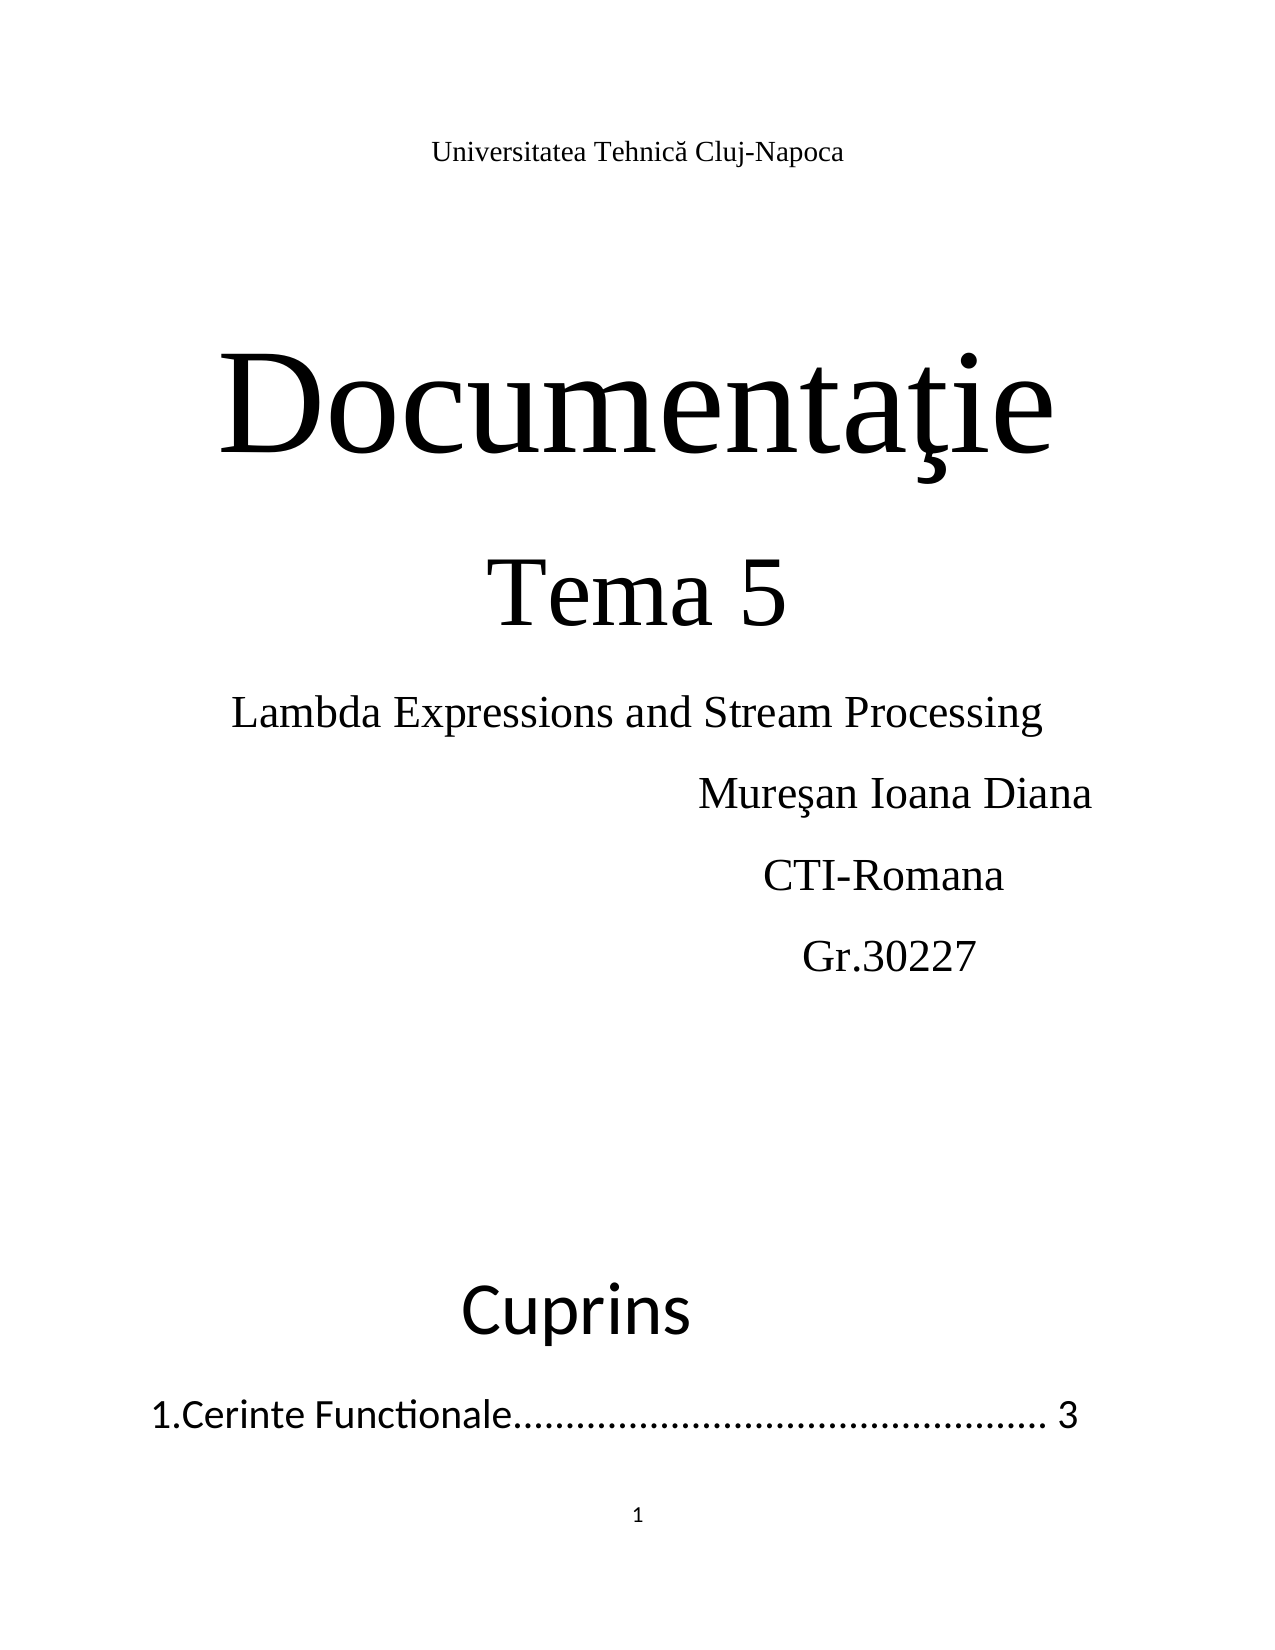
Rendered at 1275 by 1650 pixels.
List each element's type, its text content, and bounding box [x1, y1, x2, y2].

text Cuprins [150, 1262, 1125, 1353]
text Tema 5 [150, 532, 1125, 647]
text Lambda Expressions and Stream Processing [150, 685, 1125, 737]
text 1.Cerinte Functionale................................................... 3 [150, 1388, 1125, 1438]
text Documentaţie [150, 312, 1125, 485]
text Gr.30227 [150, 929, 1125, 981]
text Universitatea Tehnică Cluj-Napoca [150, 134, 1125, 168]
text Mureşan Ioana Diana [150, 766, 1125, 819]
text CTI-Romana [150, 847, 1125, 900]
